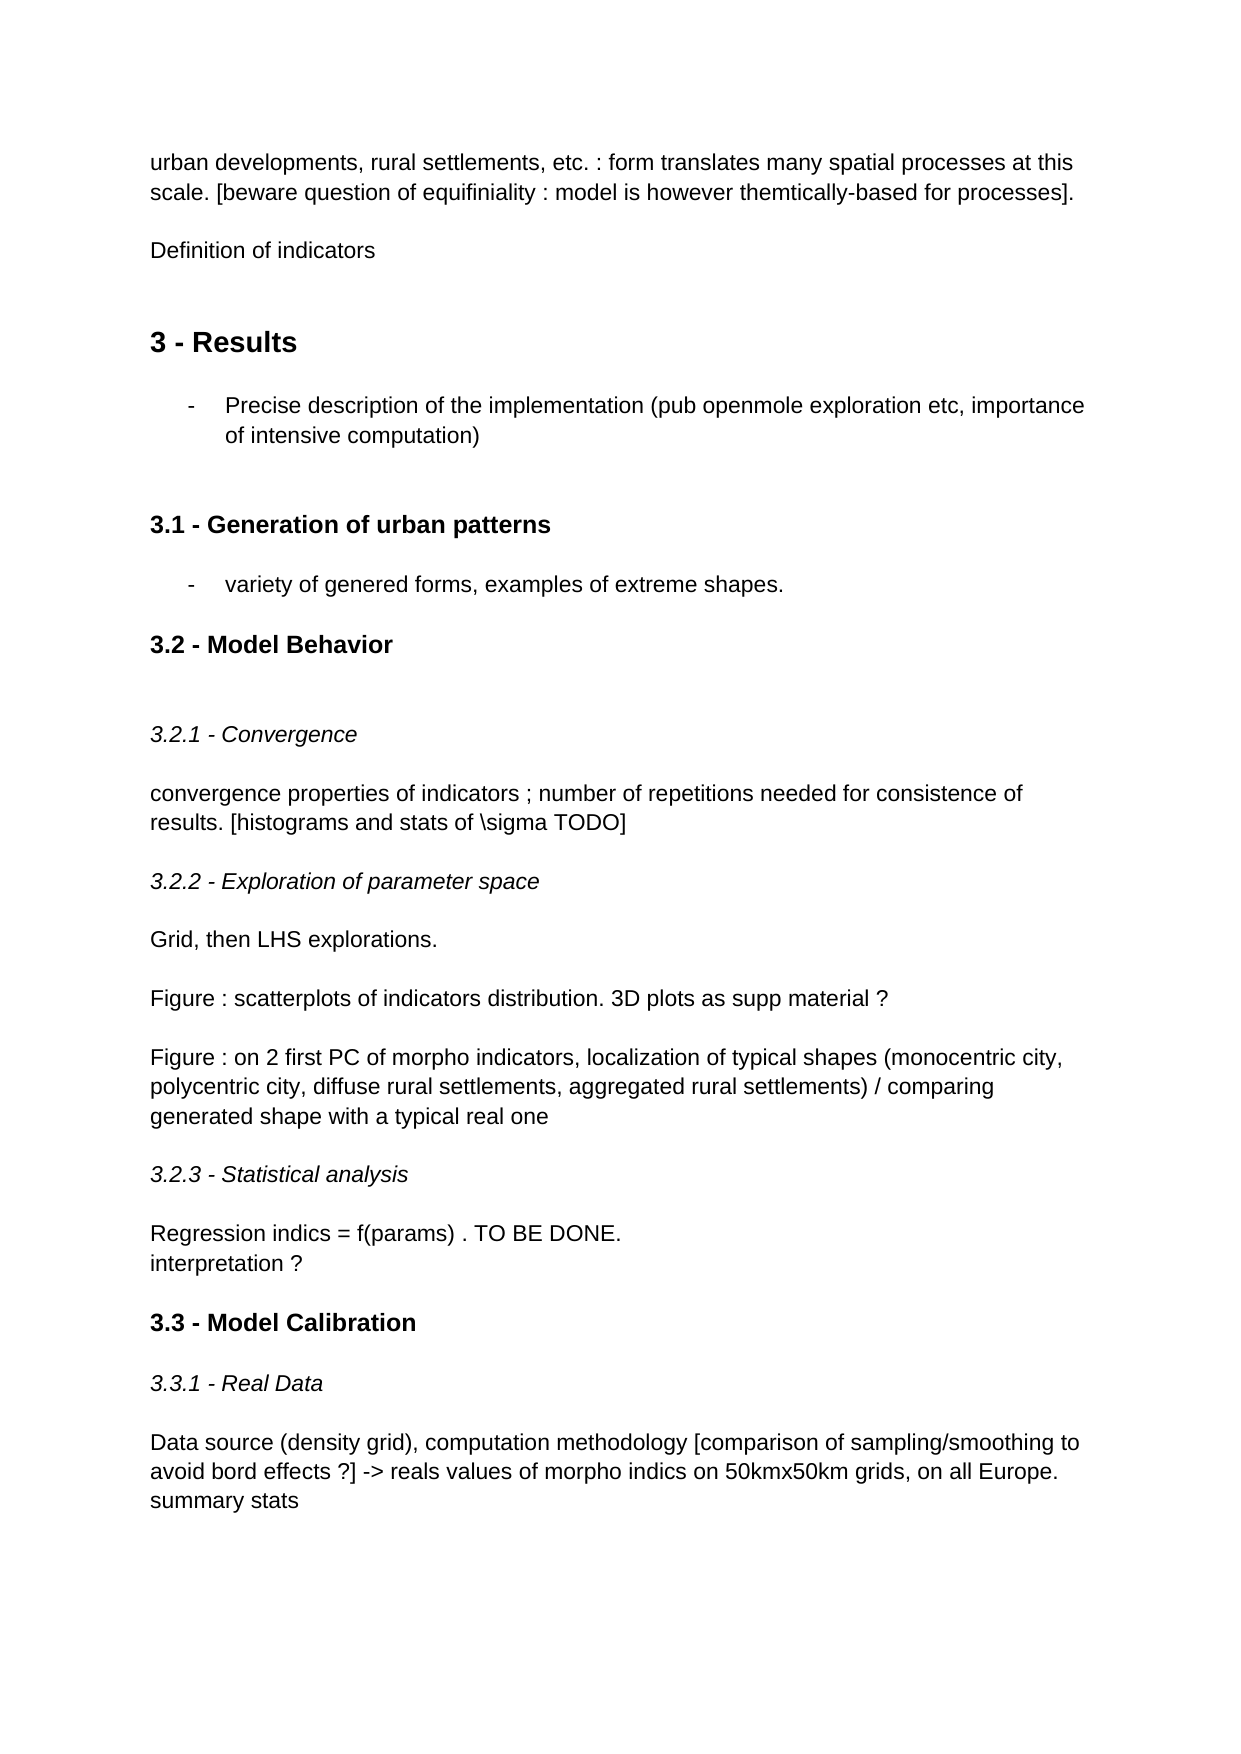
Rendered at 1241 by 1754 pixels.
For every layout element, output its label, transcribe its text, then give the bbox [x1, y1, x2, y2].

text 3.2.2 - Exploration of parameter space [150, 868, 1091, 894]
list Precise description of the implementation (pub openmole exploration etc, importance of intensive computation) [187, 393, 1091, 448]
text 3.1 - Generation of urban patterns [150, 511, 1091, 538]
text Grid, then LHS explorations. [150, 927, 1091, 953]
text interpretation ? [150, 1250, 1091, 1276]
text Data source (density grid), computation methodology [comparison of sampling/smoothing to avoid bord effects ?] -> reals values of morpho indics on 50kmx50km grids, on all Europe. [150, 1429, 1091, 1484]
text Regression indics = f(params) . TO BE DONE. [150, 1221, 1091, 1247]
text 3.2.3 - Statistical analysis [150, 1162, 1091, 1188]
text 3.3 - Model Calibration [150, 1309, 1091, 1337]
text 3.2 - Model Behavior [150, 631, 1091, 659]
text 3.2.1 - Convergence [150, 722, 1091, 747]
text summary stats [150, 1488, 1091, 1514]
text urban developments, rural settlements, etc. : form translates many spatial processes at this scale. [beware question of equifiniality : model is however themtically-based for processes]. [150, 150, 1091, 205]
text convergence properties of indicators ; number of repetitions needed for consistence of results. [histograms and stats of \sigma TODO] [150, 780, 1091, 835]
list variety of genered forms, examples of extreme shapes. [187, 572, 1091, 598]
text Figure : scatterplots of indicators distribution. 3D plots as supp material ? [150, 986, 1091, 1012]
text 3 - Results [150, 326, 1091, 359]
text 3.3.1 - Real Data [150, 1371, 1091, 1396]
text Figure : on 2 first PC of morpho indicators, localization of typical shapes (monocentric city, polycentric city, diffuse rural settlements, aggregated rural settlements) / comparing generated shape with a typical real one [150, 1045, 1091, 1129]
text Definition of indicators [150, 238, 1091, 264]
